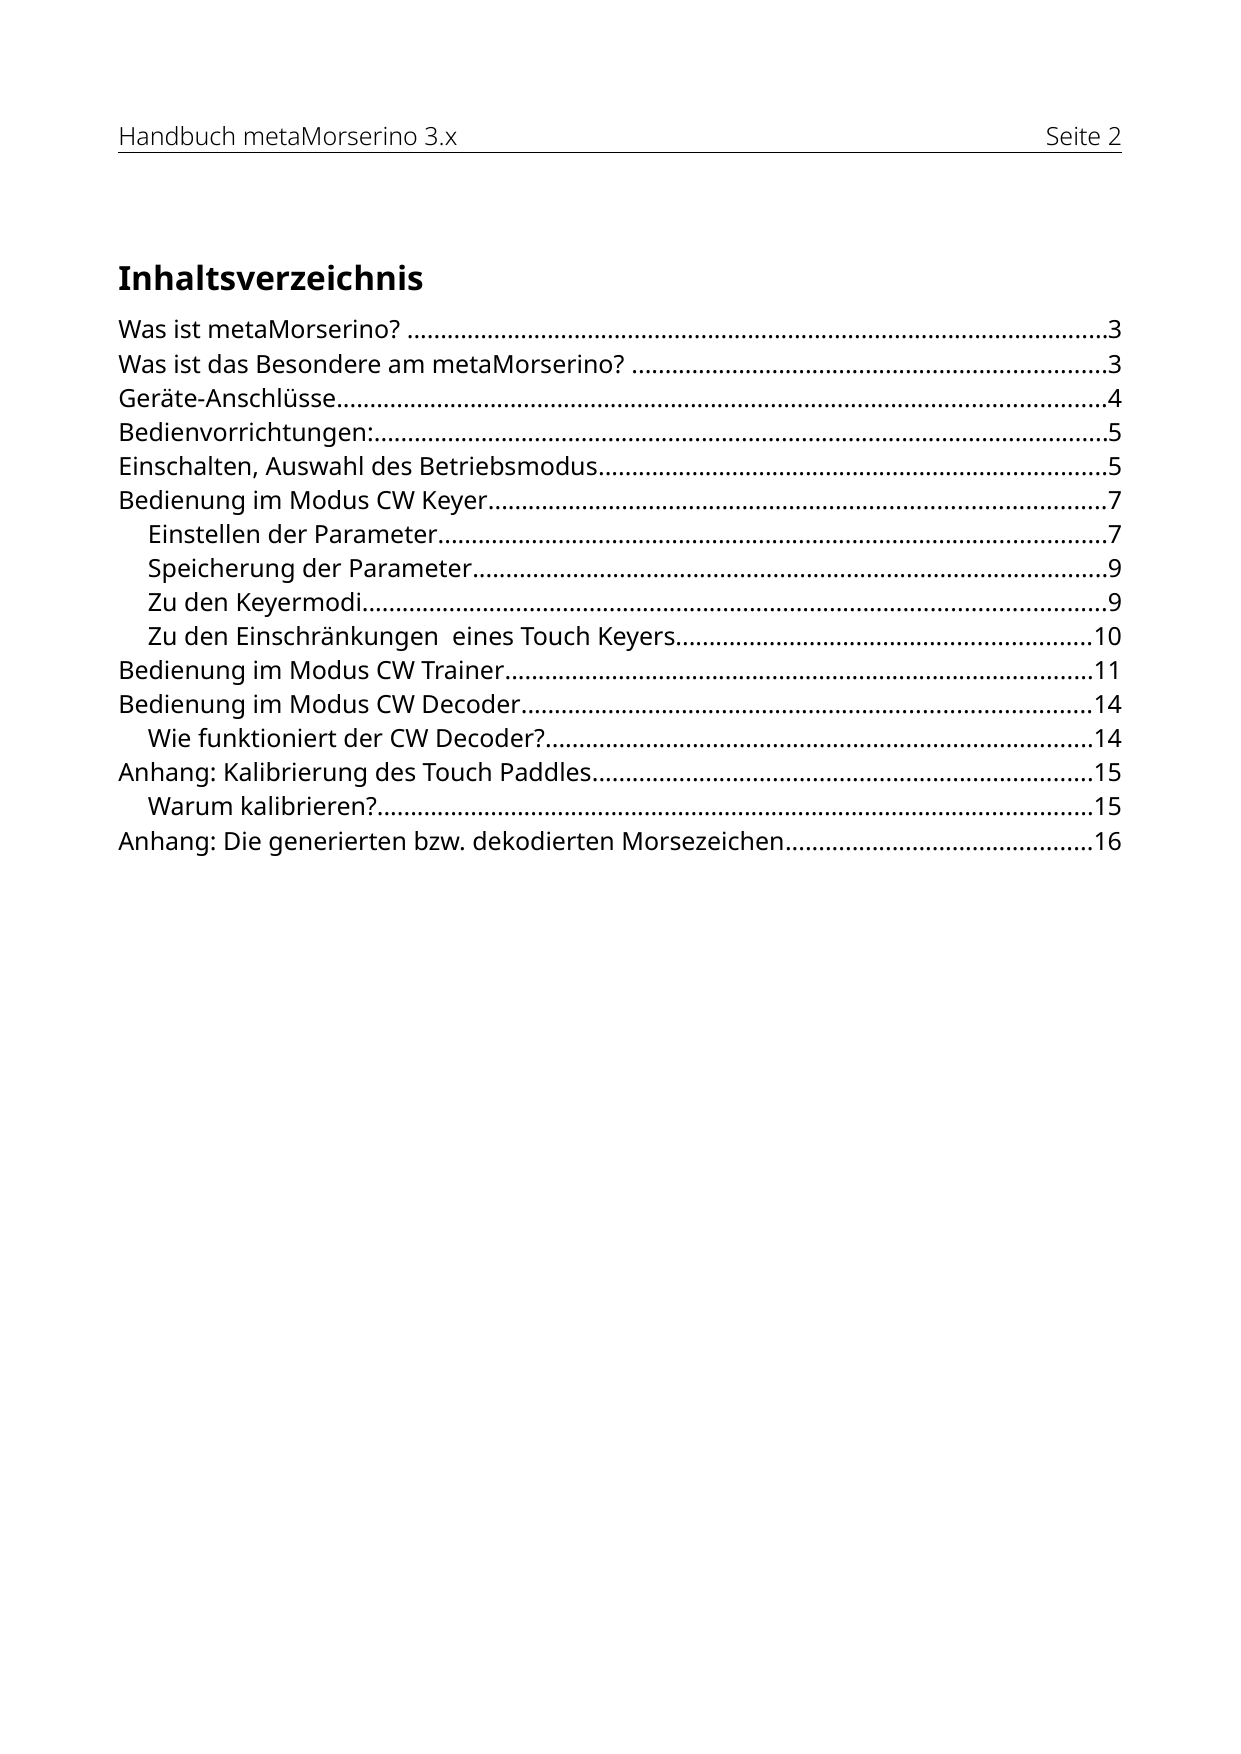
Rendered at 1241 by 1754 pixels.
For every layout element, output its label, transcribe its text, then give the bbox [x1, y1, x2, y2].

text Anhang: Kalibrierung des Touch Paddles 15 [118, 755, 1122, 789]
text Warum kalibrieren? 15 [148, 789, 1122, 823]
text Einschalten, Auswahl des Betriebsmodus 5 [118, 448, 1122, 482]
text Was ist das Besondere am metaMorserino? 3 [118, 346, 1122, 380]
text Zu den Einschränkungen eines Touch Keyers 10 [148, 619, 1122, 653]
text Bedienung im Modus CW Decoder 14 [118, 687, 1122, 721]
text Zu den Keyermodi 9 [148, 585, 1122, 619]
text Geräte-Anschlüsse 4 [118, 380, 1122, 414]
text Wie funktioniert der CW Decoder? 14 [148, 721, 1122, 755]
text Anhang: Die generierten bzw. dekodierten Morsezeichen 16 [118, 823, 1122, 857]
text Bedienvorrichtungen: 5 [118, 414, 1122, 448]
text Speicherung der Parameter 9 [148, 551, 1122, 585]
text Bedienung im Modus CW Trainer 11 [118, 653, 1122, 687]
subtitle Inhaltsverzeichnis [118, 254, 1122, 300]
text Einstellen der Parameter 7 [148, 517, 1122, 551]
text Bedienung im Modus CW Keyer 7 [118, 482, 1122, 517]
text Was ist metaMorserino? 3 [118, 312, 1122, 346]
